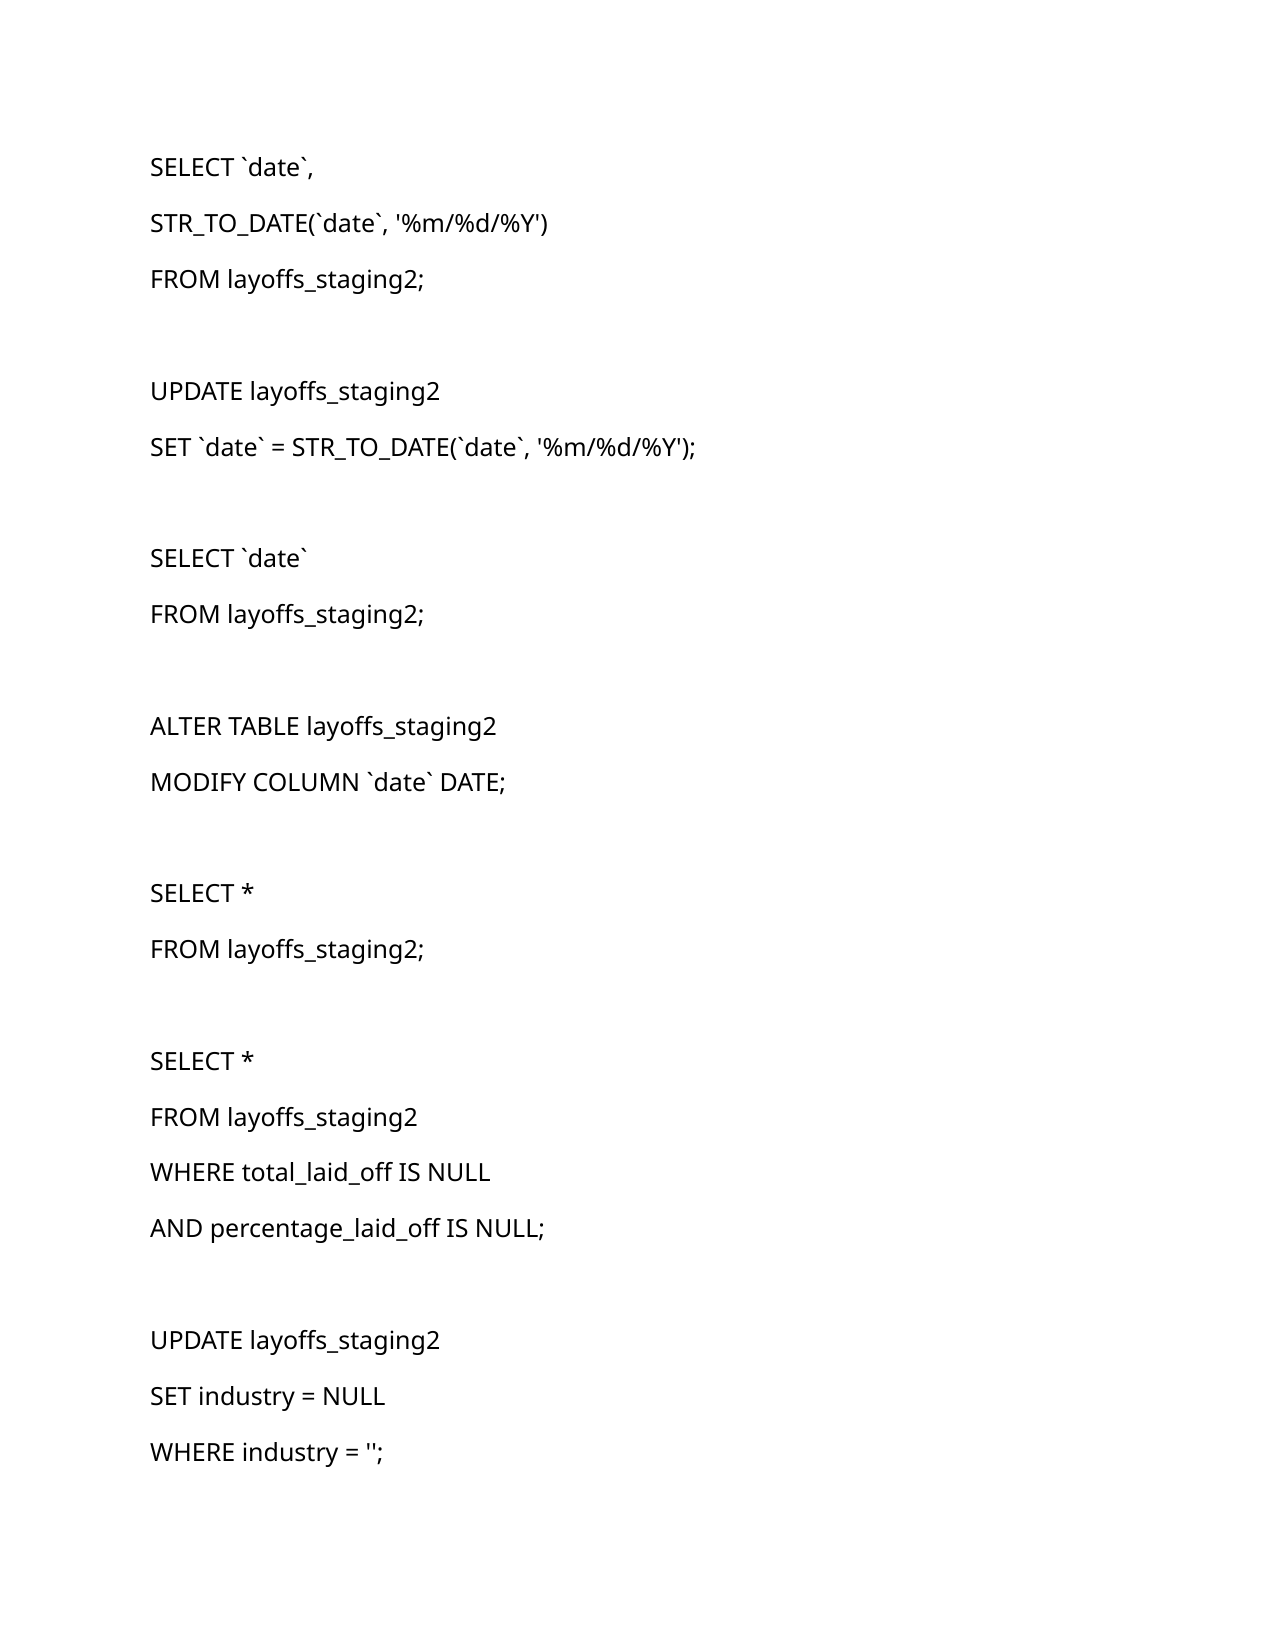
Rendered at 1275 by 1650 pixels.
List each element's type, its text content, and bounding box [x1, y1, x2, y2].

text SELECT `date`, [150, 150, 1125, 184]
text MODIFY COLUMN `date` DATE; [150, 764, 1125, 798]
text ALTER TABLE layoffs_staging2 [150, 708, 1125, 742]
text SELECT * [150, 1043, 1125, 1077]
text FROM layoffs_staging2; [150, 932, 1125, 966]
text FROM layoffs_staging2 [150, 1099, 1125, 1133]
text STR_TO_DATE(`date`, '%m/%d/%Y') [150, 206, 1125, 240]
text FROM layoffs_staging2; [150, 597, 1125, 631]
text UPDATE layoffs_staging2 [150, 1322, 1125, 1357]
text SELECT * [150, 876, 1125, 910]
text FROM layoffs_staging2; [150, 262, 1125, 296]
text SELECT `date` [150, 541, 1125, 575]
text AND percentage_laid_off IS NULL; [150, 1211, 1125, 1245]
text WHERE industry = ''; [150, 1434, 1125, 1468]
text WHERE total_laid_off IS NULL [150, 1155, 1125, 1189]
text SET industry = NULL [150, 1378, 1125, 1412]
text SET `date` = STR_TO_DATE(`date`, '%m/%d/%Y'); [150, 429, 1125, 463]
text UPDATE layoffs_staging2 [150, 373, 1125, 407]
